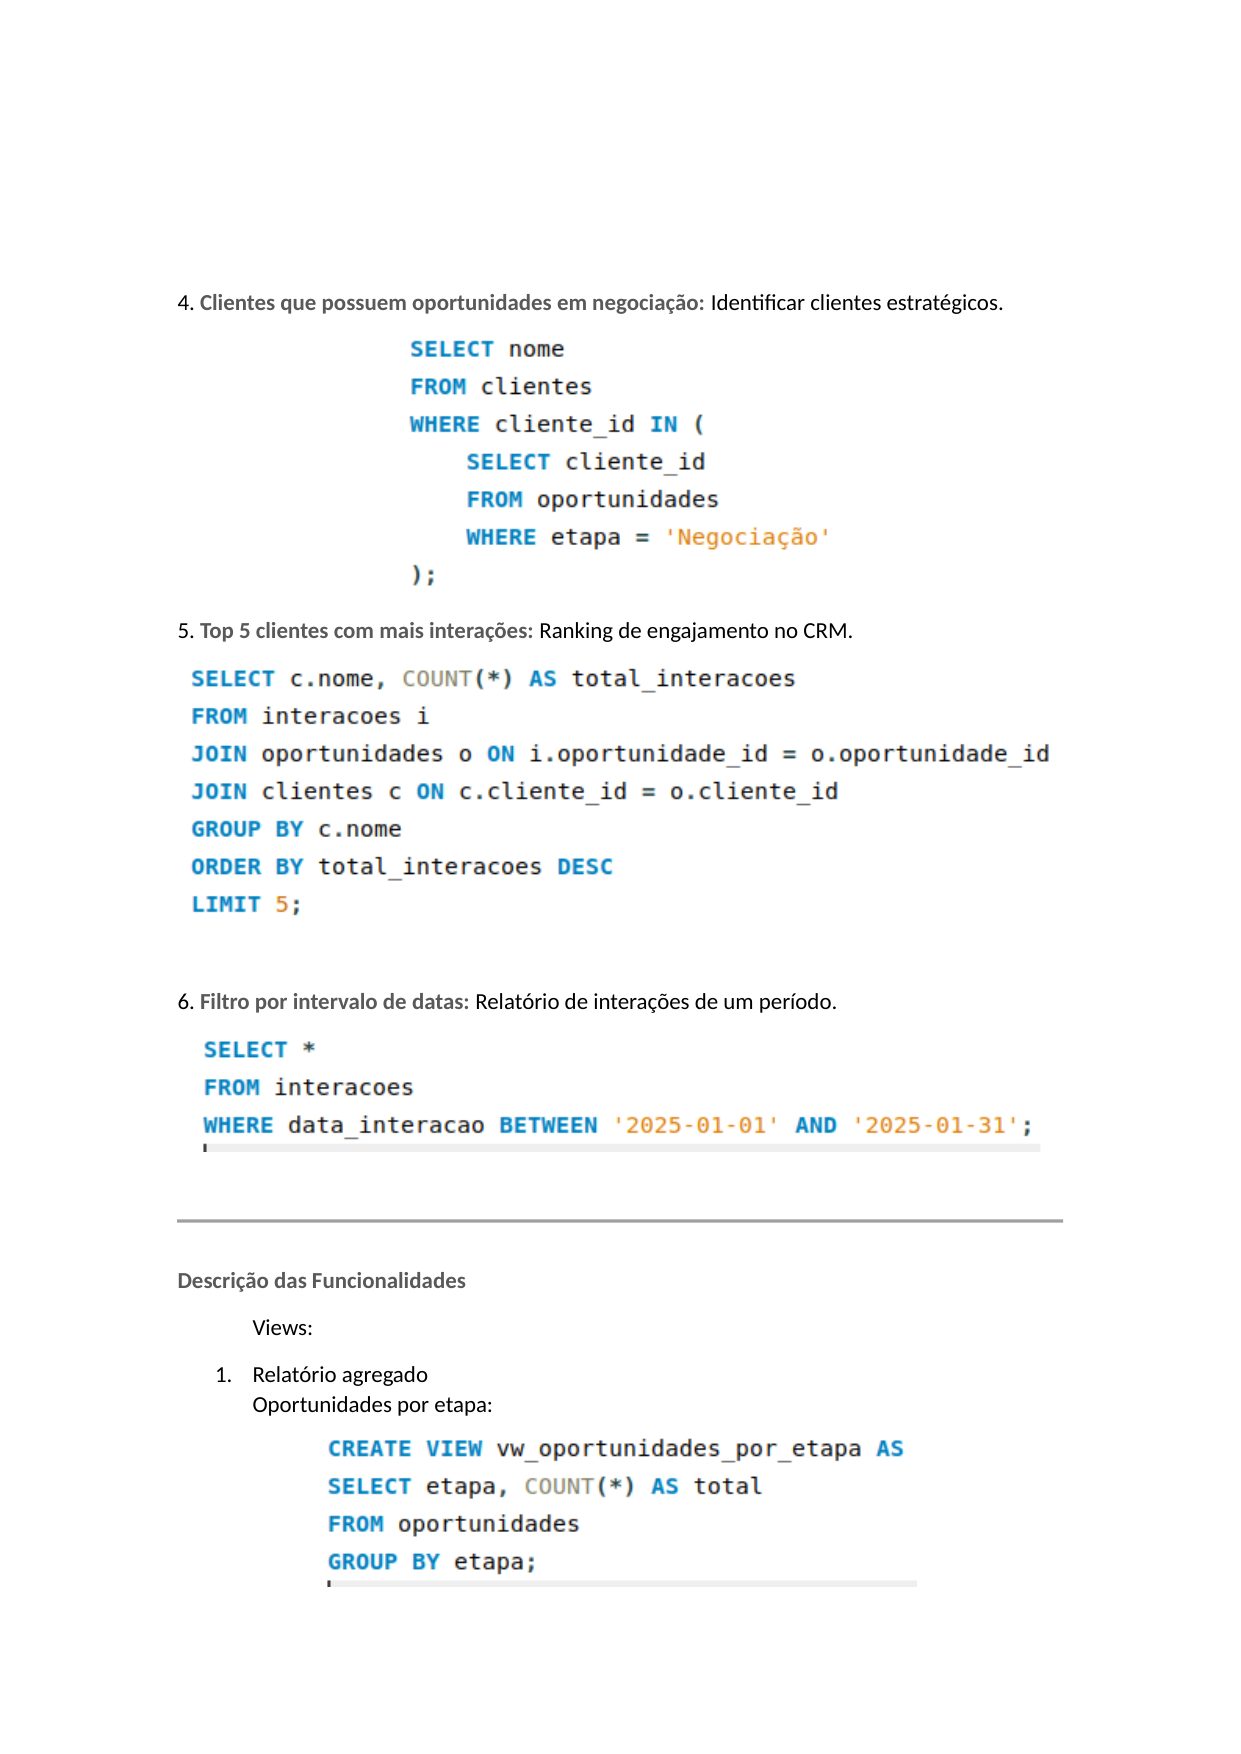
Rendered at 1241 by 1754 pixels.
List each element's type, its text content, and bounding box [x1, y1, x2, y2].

text 5. Top 5 clientes com mais interações: Ranking de engajamento no CRM. [177, 616, 1063, 644]
list Views: [215, 1313, 1063, 1341]
picture [407, 335, 833, 592]
picture [323, 1437, 917, 1587]
text 4. Clientes que possuem oportunidades em negociação: Identificar clientes estratégicos. [177, 288, 1063, 316]
picture [188, 663, 1052, 920]
picture [199, 1034, 1041, 1152]
text Descrição das Funcionalidades [177, 1266, 1063, 1294]
list Relatório agregado Oportunidades por etapa: [215, 1360, 1063, 1418]
text 6. Filtro por intervalo de datas: Relatório de interações de um período. [177, 987, 1063, 1015]
